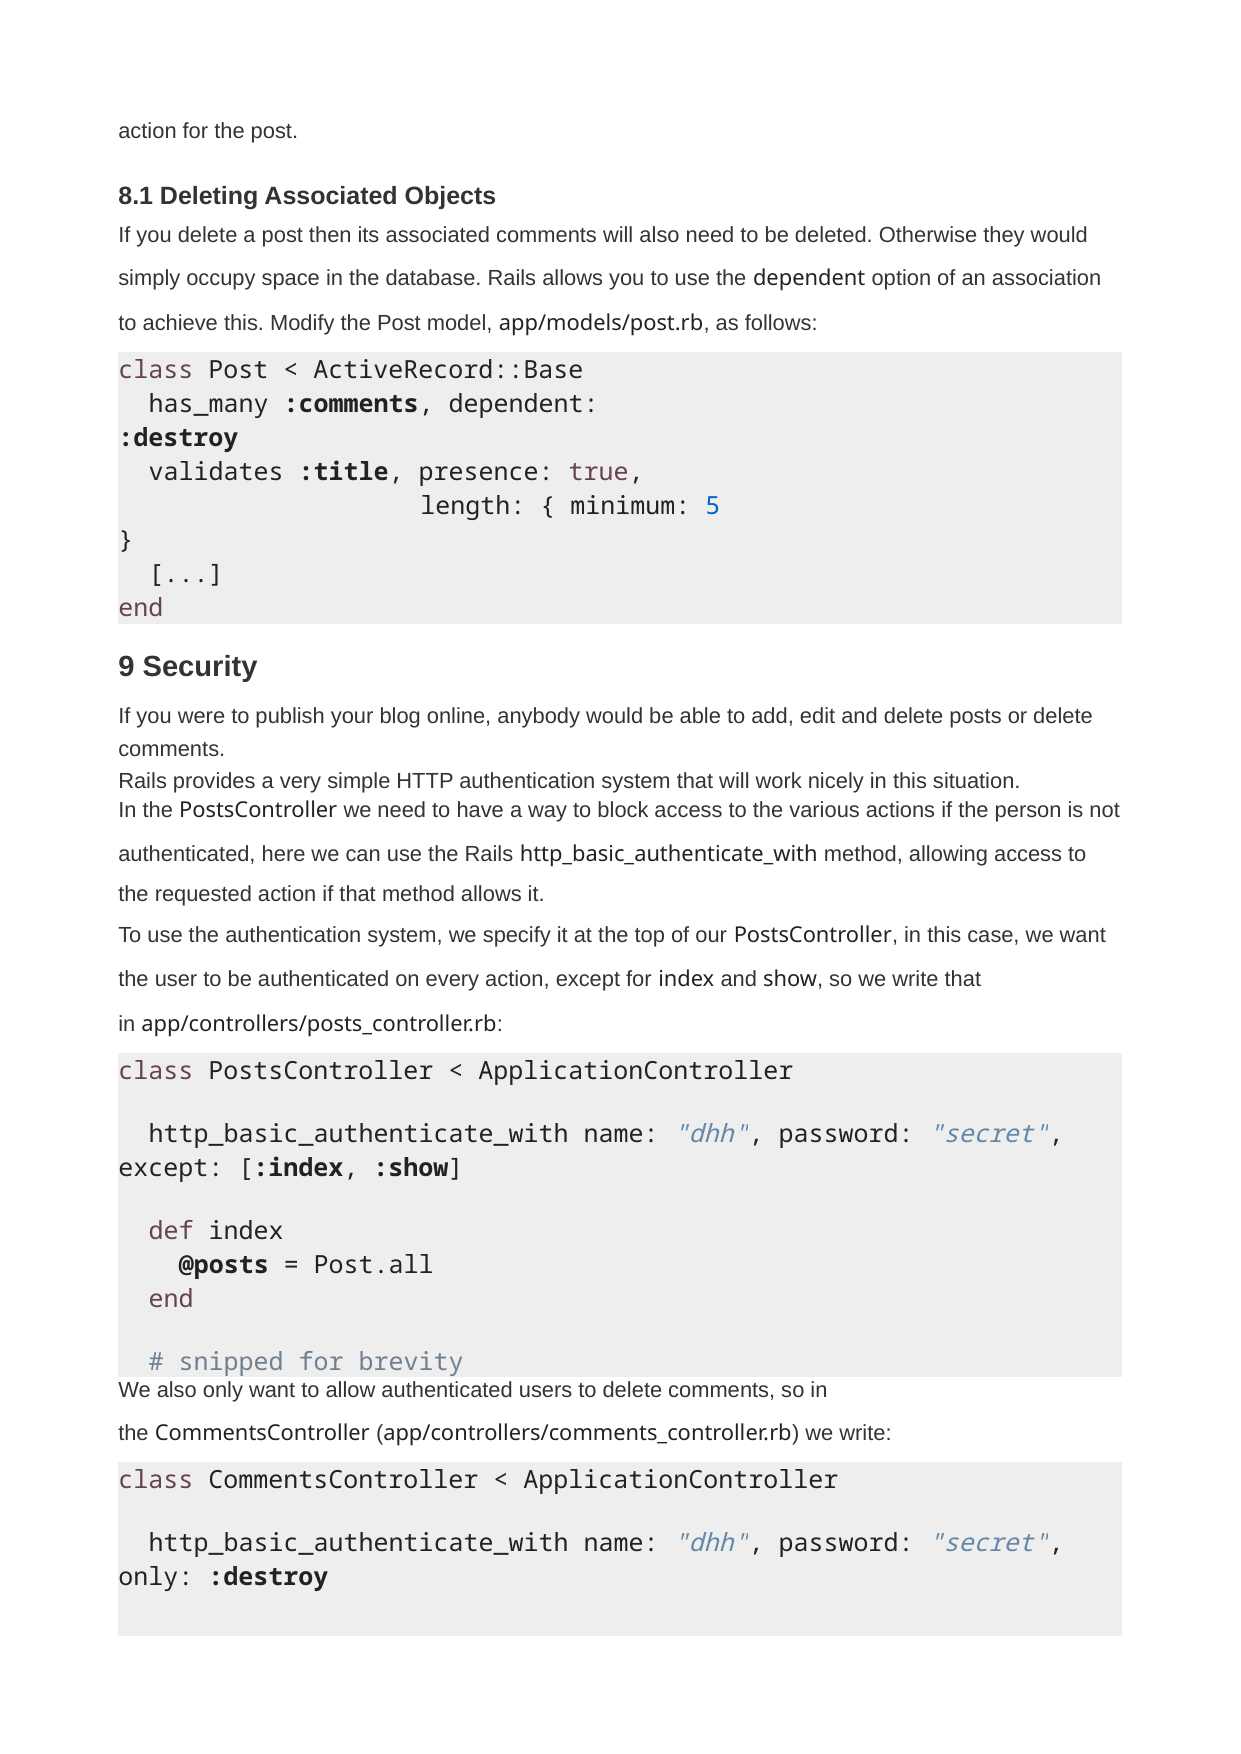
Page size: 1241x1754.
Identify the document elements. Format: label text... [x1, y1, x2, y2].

text If you delete a post then its associated comments will also need to be deleted. Otherwise they would simply occupy space in the database. Rails allows you to use the dependent option of an association to achieve this. Modify the Post model, app/models/post.rb, as follows: [118, 222, 1122, 337]
text To use the authentication system, we specify it at the top of our PostsController, in this case, we want the user to be authenticated on every action, except for index and show, so we write that in app/controllers/posts_controller.rb: [118, 918, 1122, 1038]
table_header class Post < ActiveRecord::Base has_many :comments, dependent: :destroy validates :title, presence: true, length: { minimum: 5 } [...] end [118, 352, 725, 624]
text action for the post. [118, 118, 1122, 143]
text We also only want to allow authenticated users to delete comments, so in the CommentsController (app/controllers/comments_controller.rb) we write: [118, 1377, 1122, 1447]
text If you were to publish your blog online, anybody would be able to add, edit and delete posts or delete comments. [118, 695, 1122, 761]
subtitle 9 Security [118, 649, 1122, 683]
subtitle 8.1 Deleting Associated Objects [118, 181, 1122, 210]
table_header class PostsController < ApplicationController http_basic_authenticate_with name: "dhh", password: "secret", except: [:index, :show] def index @posts = Post.all end # snipped for brevity [118, 1053, 1122, 1377]
text Rails provides a very simple HTTP authentication system that will work nicely in this situation. [118, 761, 1122, 794]
table_header class CommentsController < ApplicationController http_basic_authenticate_with name: "dhh", password: "secret", only: :destroy [118, 1462, 1122, 1622]
text In the PostsController we need to have a way to block access to the various actions if the person is not authenticated, here we can use the Rails http_basic_authenticate_with method, allowing access to the requested action if that method allows it. [118, 794, 1122, 906]
